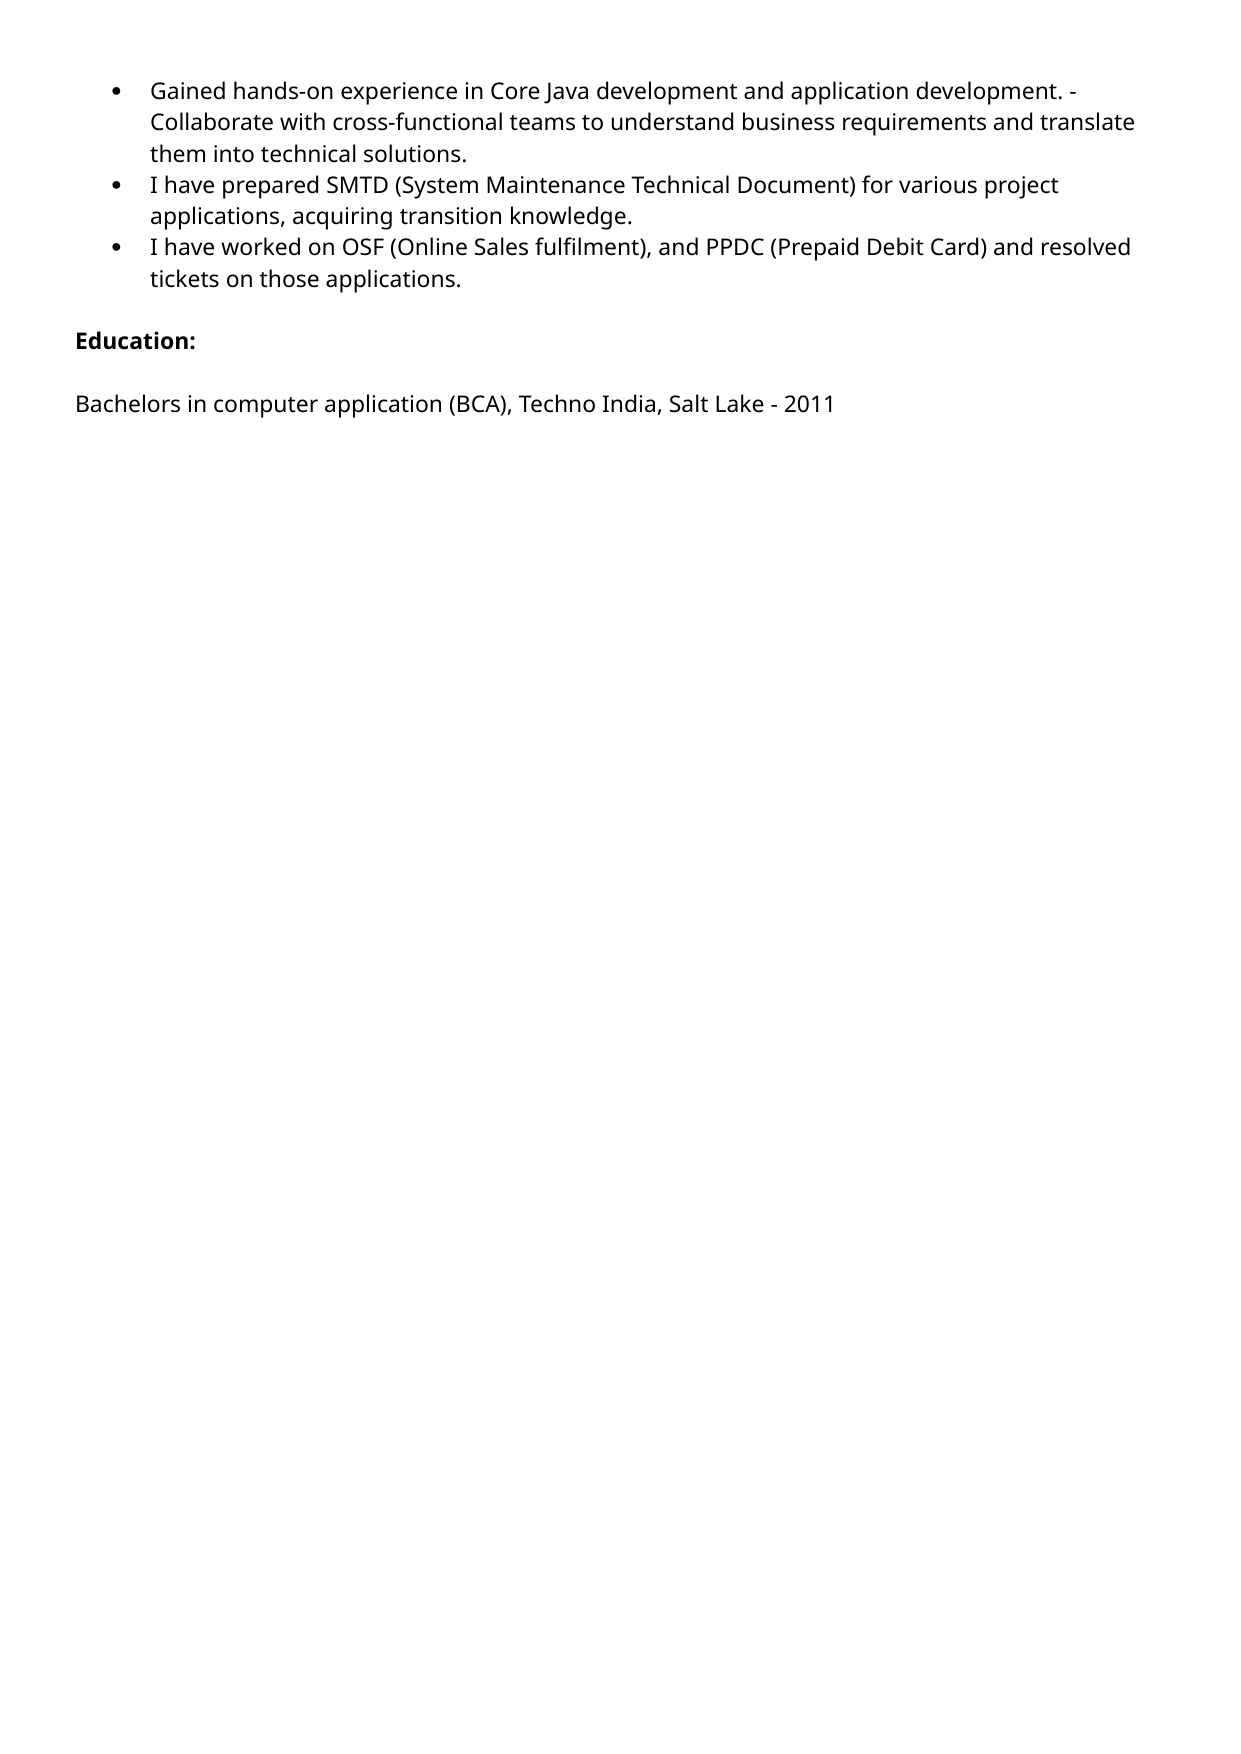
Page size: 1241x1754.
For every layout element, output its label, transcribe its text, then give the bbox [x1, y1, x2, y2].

text Education: [75, 325, 1165, 356]
text Bachelors in computer application (BCA), Techno India, Salt Lake - 2011 [75, 387, 1165, 419]
list Gained hands-on experience in Core Java development and application development. -Collaborate with cross-functional teams to understand business requirements and translate them into technical solutions. [112, 75, 1165, 169]
list I have prepared SMTD (System Maintenance Technical Document) for various project applications, acquiring transition knowledge. [112, 169, 1165, 231]
list I have worked on OSF (Online Sales fulfilment), and PPDC (Prepaid Debit Card) and resolved tickets on those applications. [112, 231, 1165, 294]
